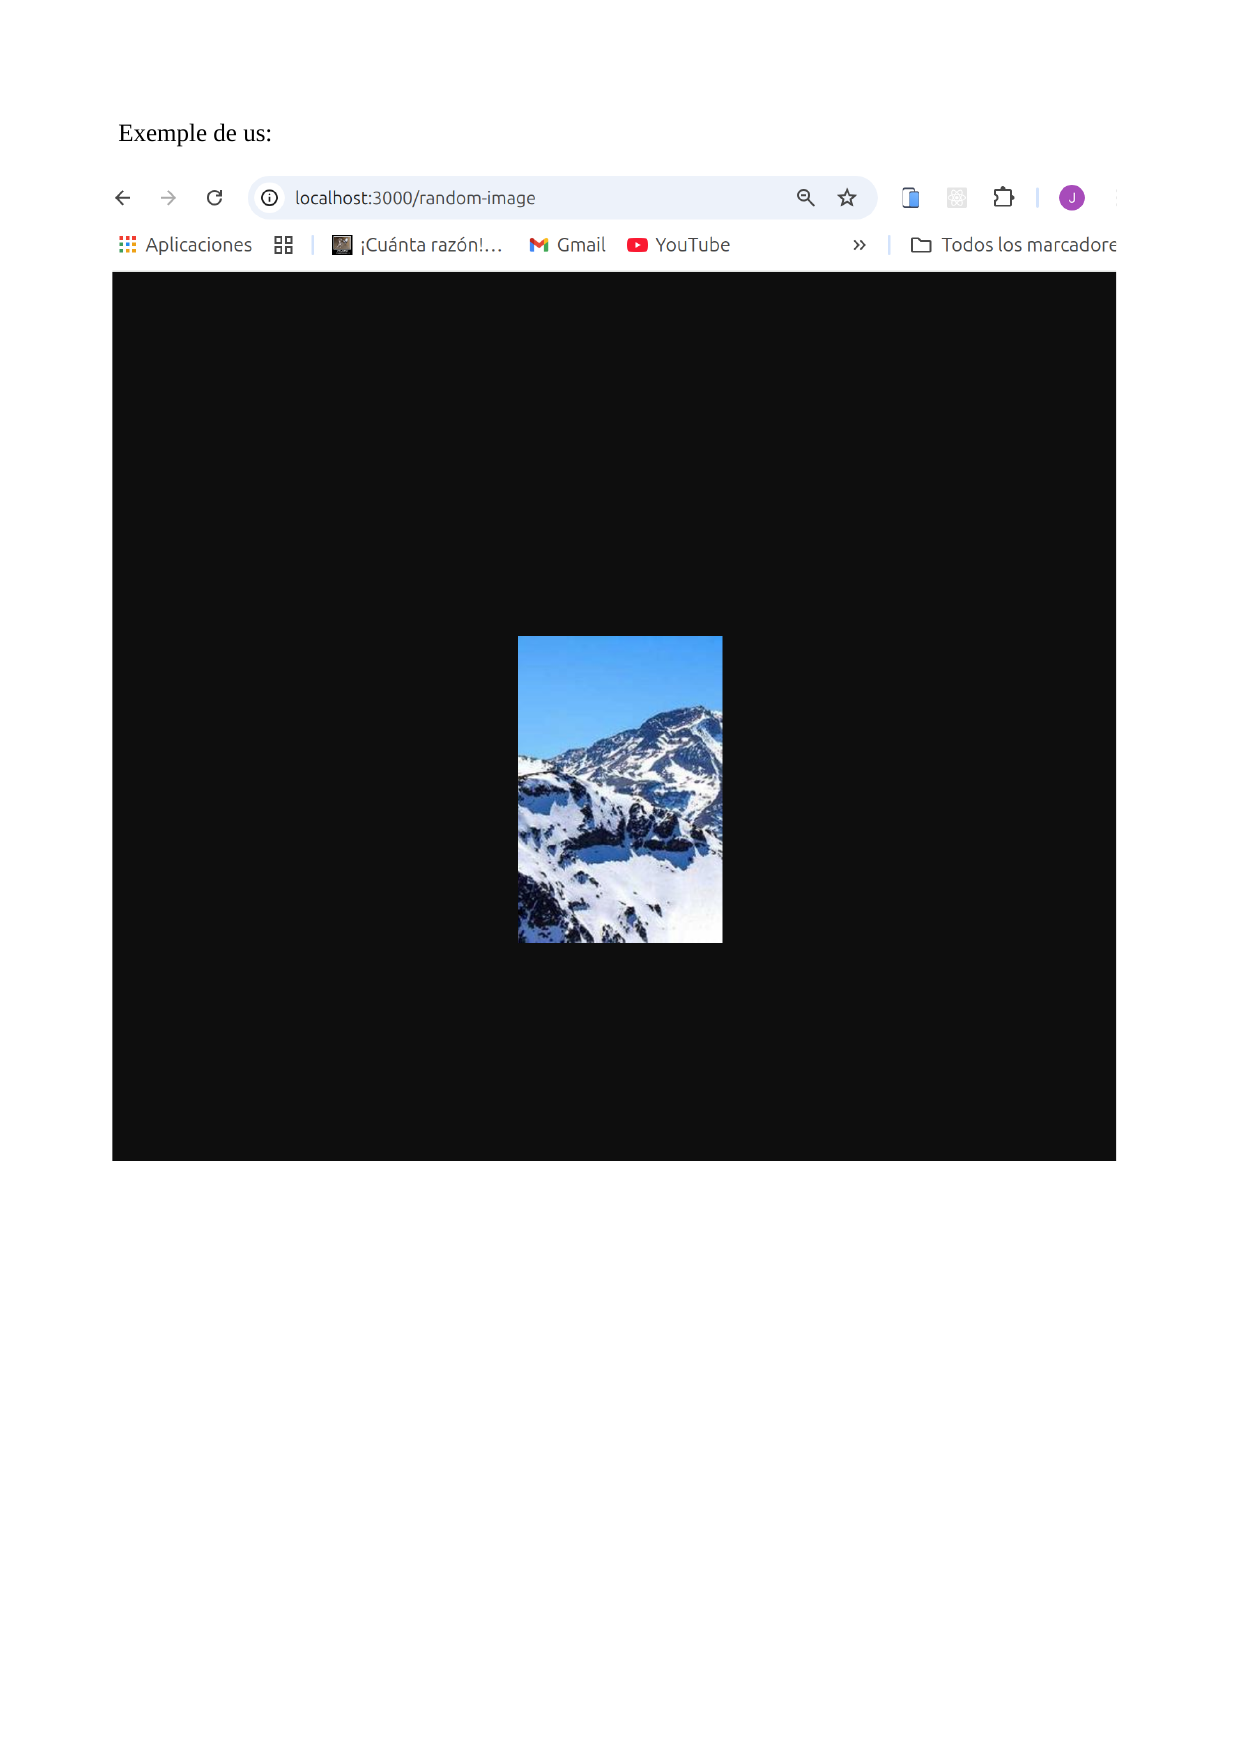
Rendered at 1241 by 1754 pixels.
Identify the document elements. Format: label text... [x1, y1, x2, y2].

text Exemple de us: [118, 118, 1122, 147]
picture [112, 168, 1117, 1161]
